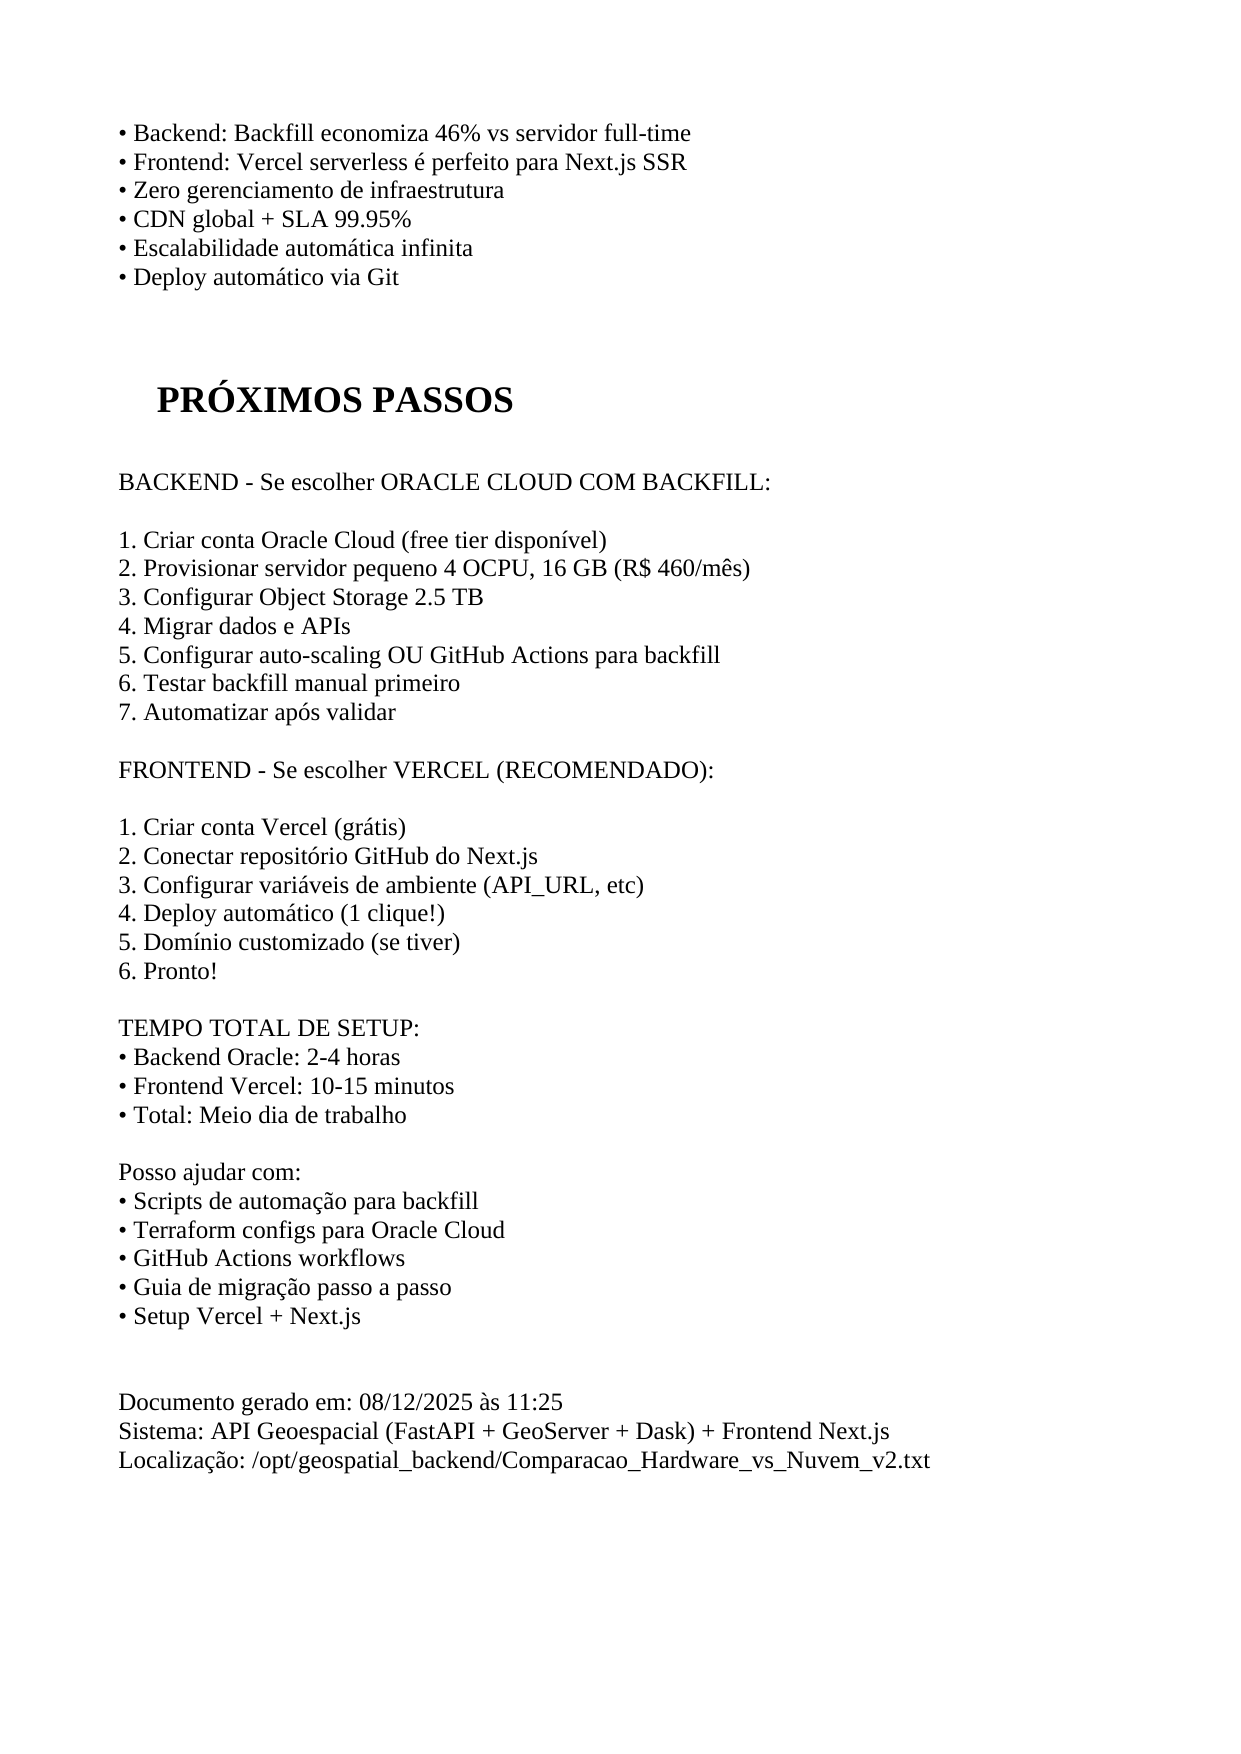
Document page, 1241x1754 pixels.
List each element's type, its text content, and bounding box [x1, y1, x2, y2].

text • Frontend: Vercel serverless é perfeito para Next.js SSR [118, 147, 1122, 176]
text • Terraform configs para Oracle Cloud [118, 1215, 1122, 1243]
text 6. Pronto! ✅ [118, 956, 1122, 985]
text TEMPO TOTAL DE SETUP: [118, 1013, 1122, 1042]
text BACKEND - Se escolher ORACLE CLOUD COM BACKFILL: [118, 467, 1122, 496]
text 1. Criar conta Vercel (grátis) [118, 812, 1122, 841]
text 4. Deploy automático (1 clique!) [118, 898, 1122, 927]
text • Backend: Backfill economiza 46% vs servidor full-time [118, 118, 1122, 147]
text Sistema: API Geoespacial (FastAPI + GeoServer + Dask) + Frontend Next.js [118, 1416, 1122, 1445]
text 2. Conectar repositório GitHub do Next.js [118, 841, 1122, 870]
text 1. Criar conta Oracle Cloud (free tier disponível) [118, 525, 1122, 553]
text 7. Automatizar após validar [118, 697, 1122, 726]
text • GitHub Actions workflows [118, 1243, 1122, 1272]
text • Backend Oracle: 2-4 horas [118, 1042, 1122, 1071]
text 5. Configurar auto-scaling OU GitHub Actions para backfill [118, 640, 1122, 668]
text • Setup Vercel + Next.js [118, 1301, 1122, 1330]
text 5. Domínio customizado (se tiver) [118, 927, 1122, 956]
text • Deploy automático via Git [118, 262, 1122, 291]
text FRONTEND - Se escolher VERCEL (RECOMENDADO): [118, 755, 1122, 783]
text • Total: Meio dia de trabalho [118, 1100, 1122, 1128]
text • Frontend Vercel: 10-15 minutos [118, 1071, 1122, 1100]
text • Escalabilidade automática infinita [118, 233, 1122, 262]
subtitle 📞 PRÓXIMOS PASSOS [118, 378, 1122, 421]
text 2. Provisionar servidor pequeno 4 OCPU, 16 GB (R$ 460/mês) [118, 553, 1122, 582]
text 3. Configurar variáveis de ambiente (API_URL, etc) [118, 870, 1122, 898]
text 6. Testar backfill manual primeiro [118, 668, 1122, 697]
text • CDN global + SLA 99.95% [118, 204, 1122, 233]
text • Guia de migração passo a passo [118, 1272, 1122, 1301]
text 4. Migrar dados e APIs [118, 611, 1122, 640]
text Localização: /opt/geospatial_backend/Comparacao_Hardware_vs_Nuvem_v2.txt [118, 1445, 1122, 1473]
text Documento gerado em: 08/12/2025 às 11:25 [118, 1387, 1122, 1416]
text • Scripts de automação para backfill [118, 1186, 1122, 1215]
text • Zero gerenciamento de infraestrutura [118, 176, 1122, 204]
text 3. Configurar Object Storage 2.5 TB [118, 582, 1122, 611]
text Posso ajudar com: [118, 1157, 1122, 1186]
